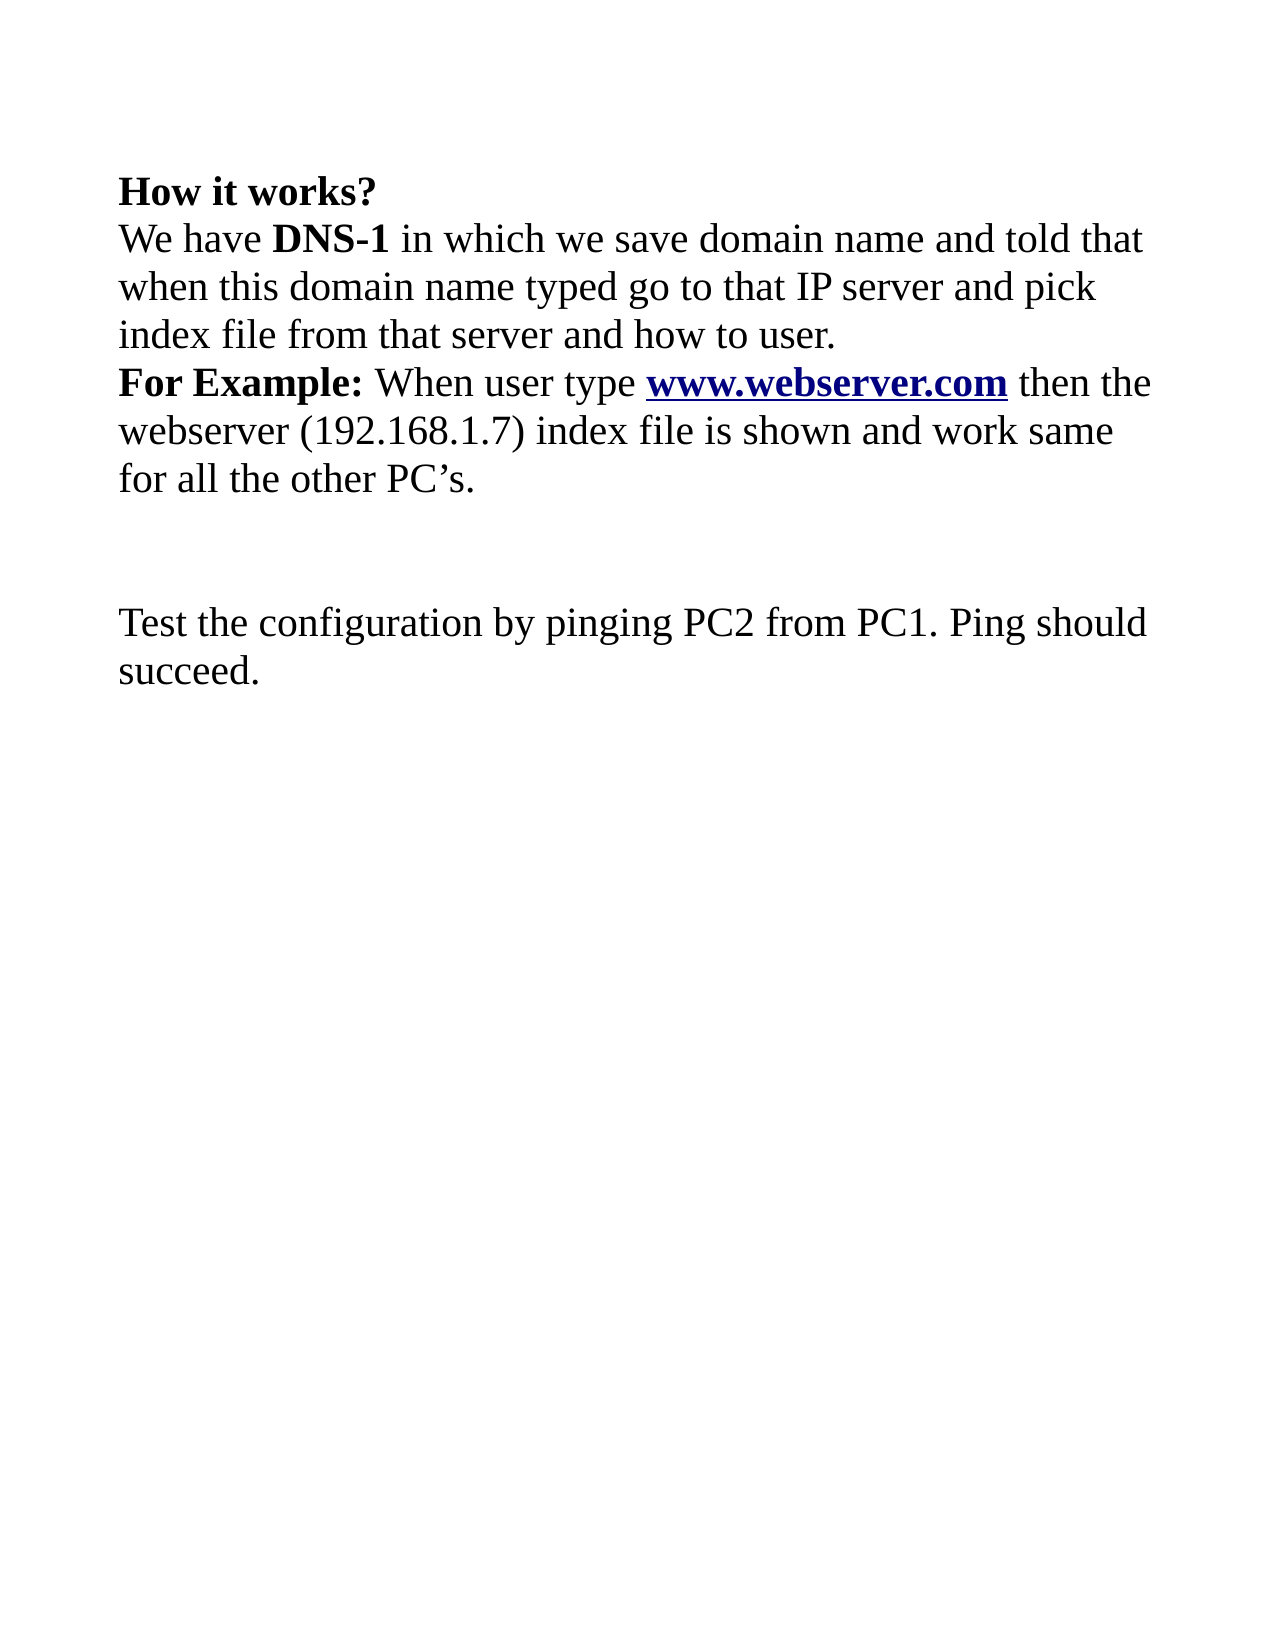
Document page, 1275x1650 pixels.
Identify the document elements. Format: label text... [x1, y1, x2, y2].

text Test the configuration by pinging PC2 from PC1. Ping should succeed. [118, 597, 1157, 693]
text We have DNS-1 in which we save domain name and told that when this domain name typed go to that IP server and pick index file from that server and how to user. [118, 214, 1157, 358]
text How it works? [118, 166, 1157, 214]
text For Example: When user type www.webserver.com then the webserver (192.168.1.7) index file is shown and work same for all the other PC’s. [118, 358, 1157, 501]
